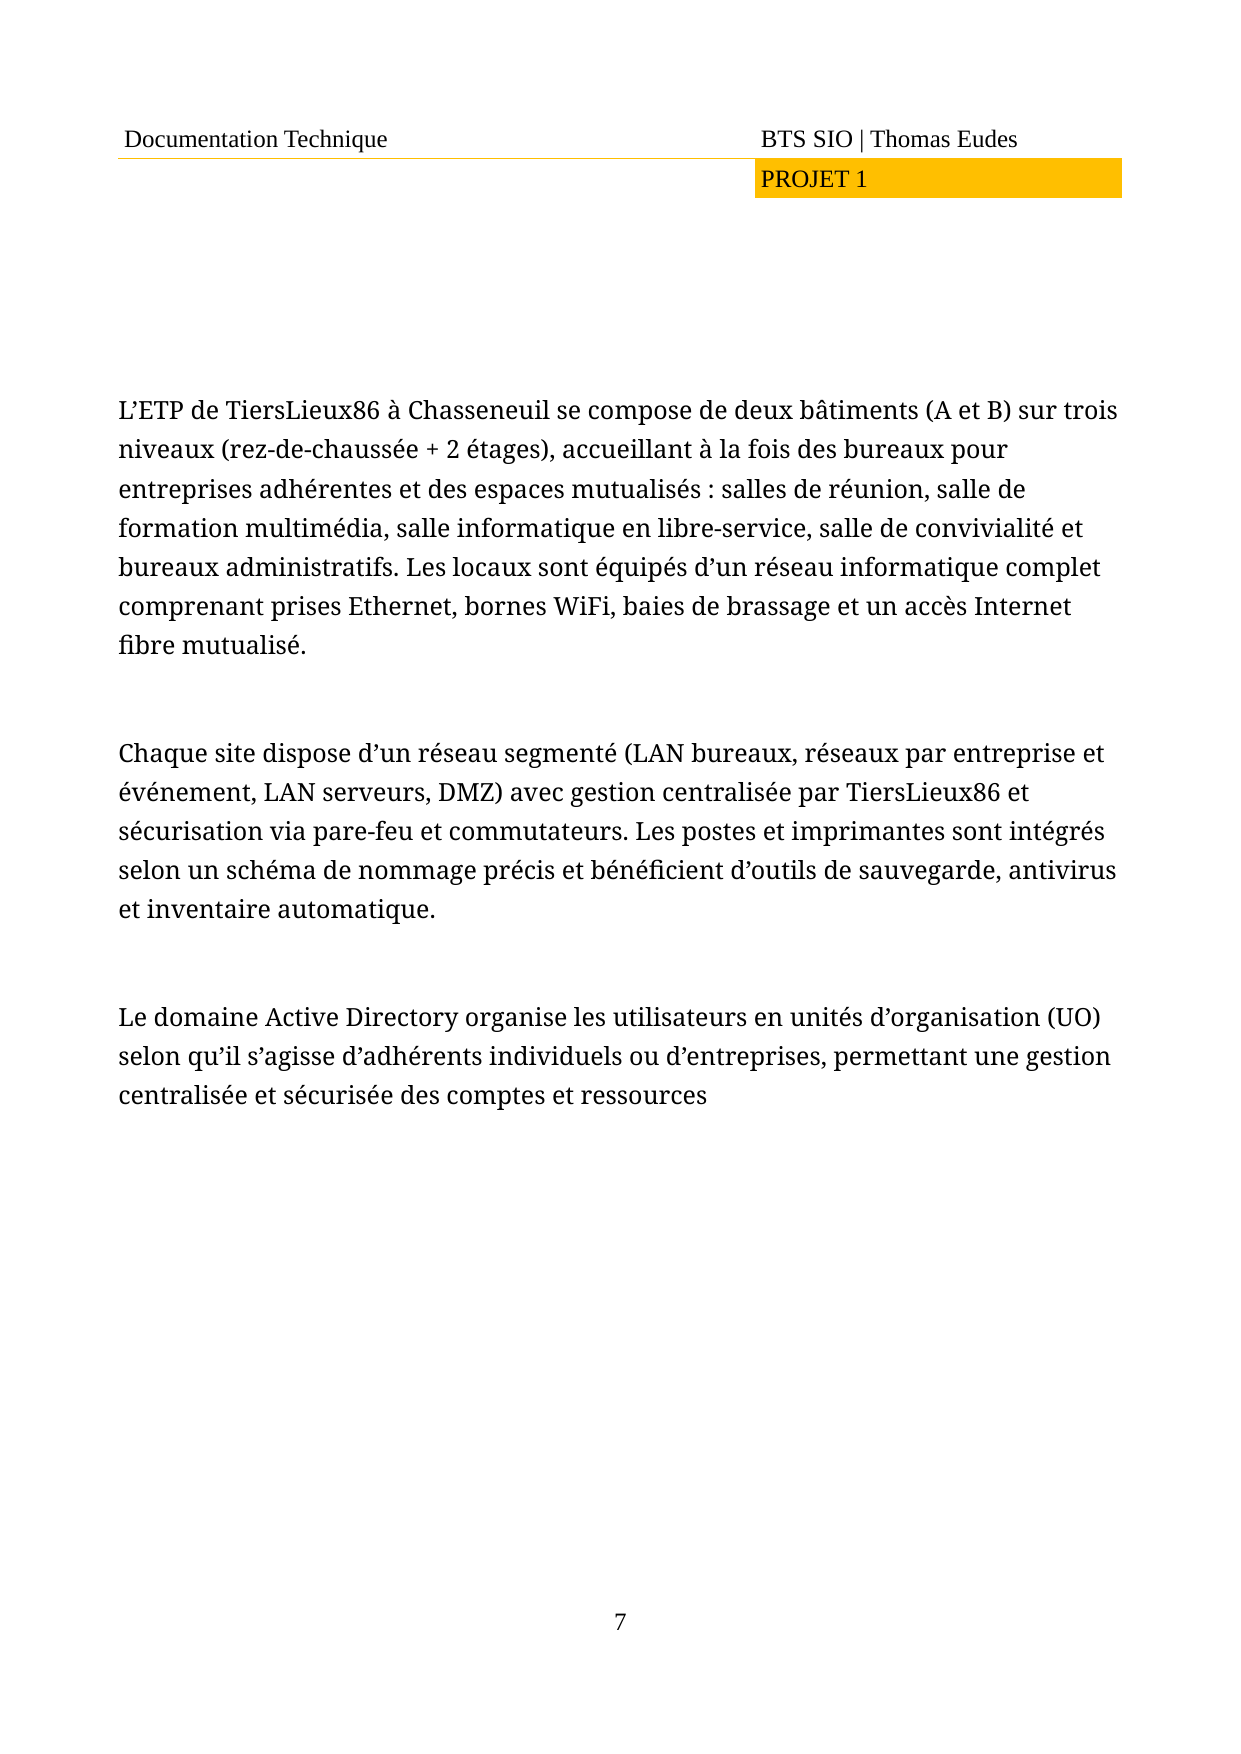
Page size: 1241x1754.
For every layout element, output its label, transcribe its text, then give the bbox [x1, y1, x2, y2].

text L’ETP de TiersLieux86 à Chasseneuil se compose de deux bâtiments (A et B) sur trois niveaux (rez-de-chaussée + 2 étages), accueillant à la fois des bureaux pour entreprises adhérentes et des espaces mutualisés : salles de réunion, salle de formation multimédia, salle informatique en libre-service, salle de convivialité et bureaux administratifs. Les locaux sont équipés d’un réseau informatique complet comprenant prises Ethernet, bornes WiFi, baies de brassage et un accès Internet fibre mutualisé. [118, 393, 1122, 662]
text Chaque site dispose d’un réseau segmenté (LAN bureaux, réseaux par entreprise et événement, LAN serveurs, DMZ) avec gestion centralisée par TiersLieux86 et sécurisation via pare-feu et commutateurs. Les postes et imprimantes sont intégrés selon un schéma de nommage précis et bénéficient d’outils de sauvegarde, antivirus et inventaire automatique. [118, 736, 1122, 926]
text Le domaine Active Directory organise les utilisateurs en unités d’organisation (UO) selon qu’il s’agisse d’adhérents individuels ou d’entreprises, permettant une gestion centralisée et sécurisée des comptes et ressources [118, 1000, 1122, 1112]
